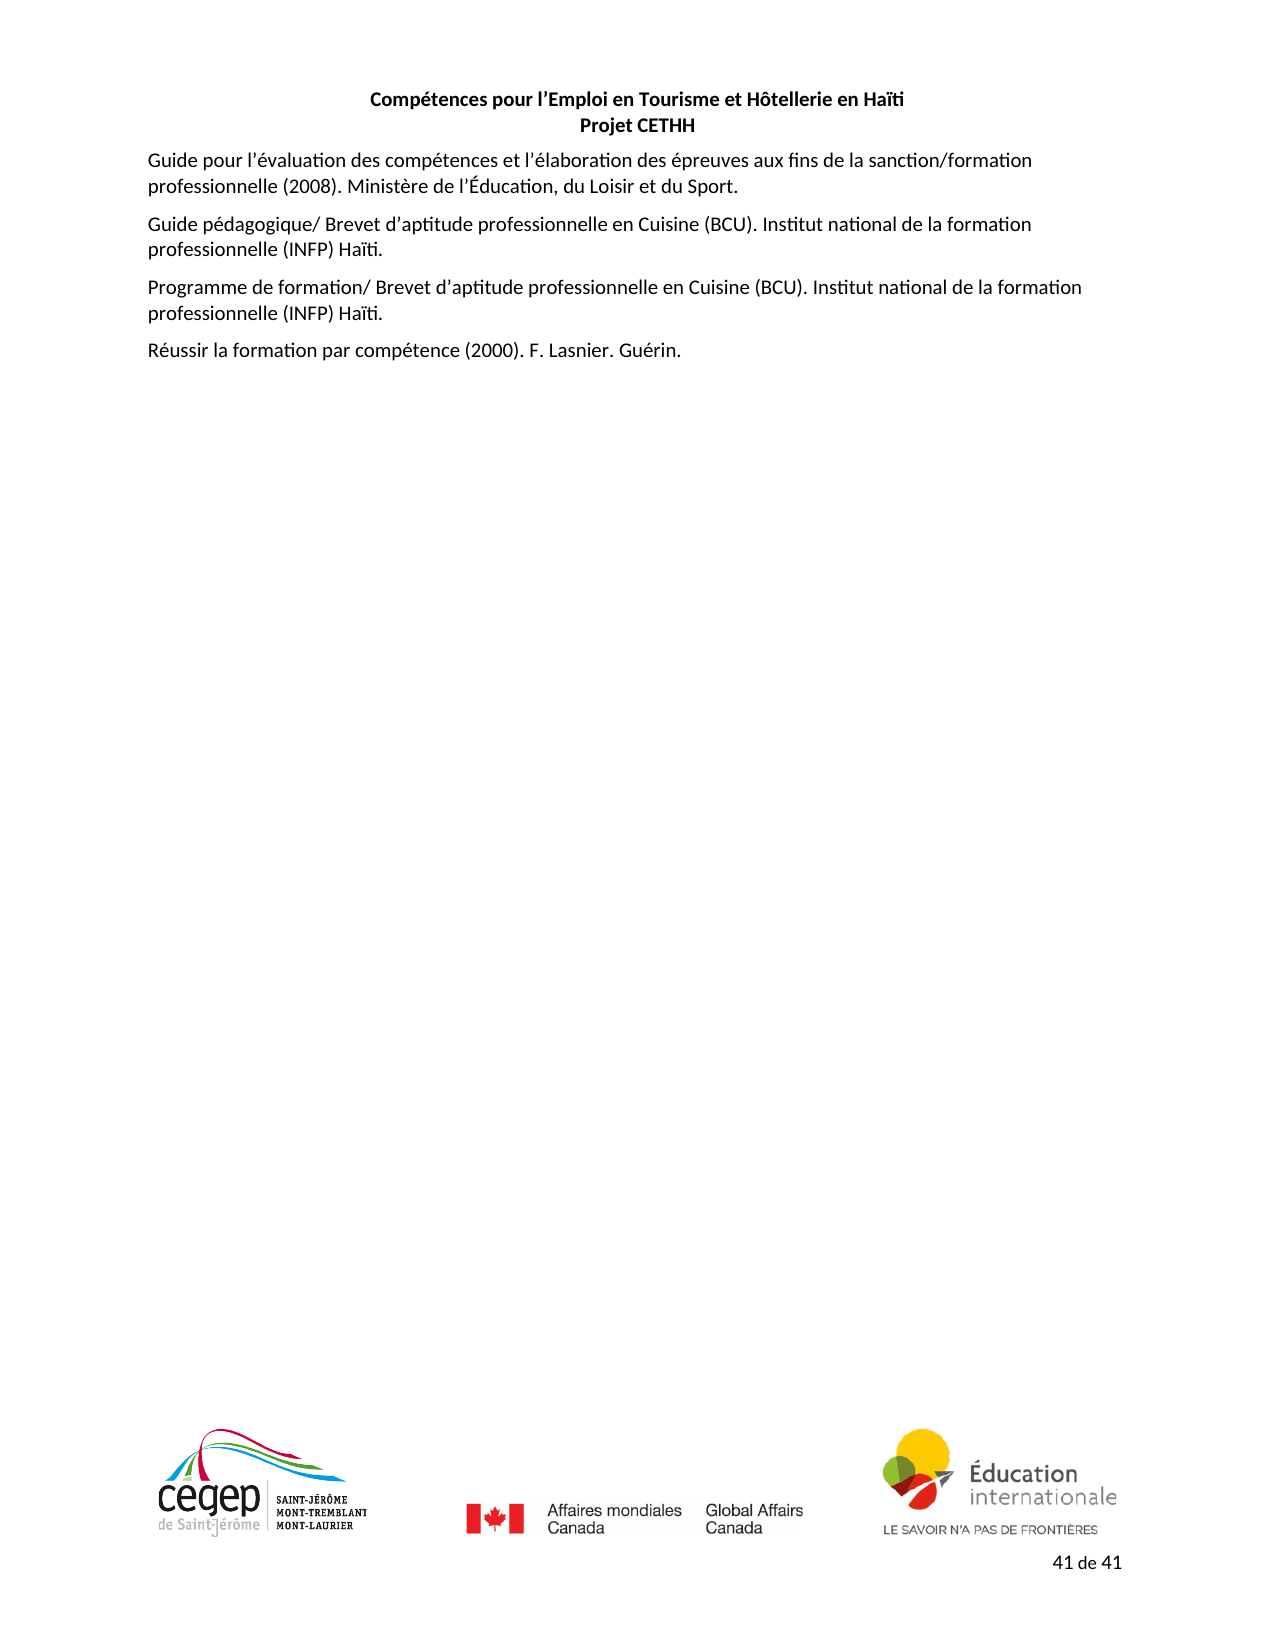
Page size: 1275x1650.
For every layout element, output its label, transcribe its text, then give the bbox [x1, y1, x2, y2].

text Réussir la formation par compétence (2000). F. Lasnier. Guérin. [148, 338, 1127, 363]
text Programme de formation/ Brevet d’aptitude professionnelle en Cuisine (BCU). Institut national de la formation professionnelle (INFP) Haïti. [148, 274, 1127, 325]
picture [466, 1500, 803, 1537]
picture [882, 1428, 1117, 1537]
picture [158, 1429, 367, 1537]
text Guide pédagogique/ Brevet d’aptitude professionnelle en Cuisine (BCU). Institut national de la formation professionnelle (INFP) Haïti. [148, 211, 1127, 262]
text Guide pour l’évaluation des compétences et l’élaboration des épreuves aux fins de la sanction/formation professionnelle (2008). Ministère de l’Éducation, du Loisir et du Sport. [148, 148, 1127, 198]
